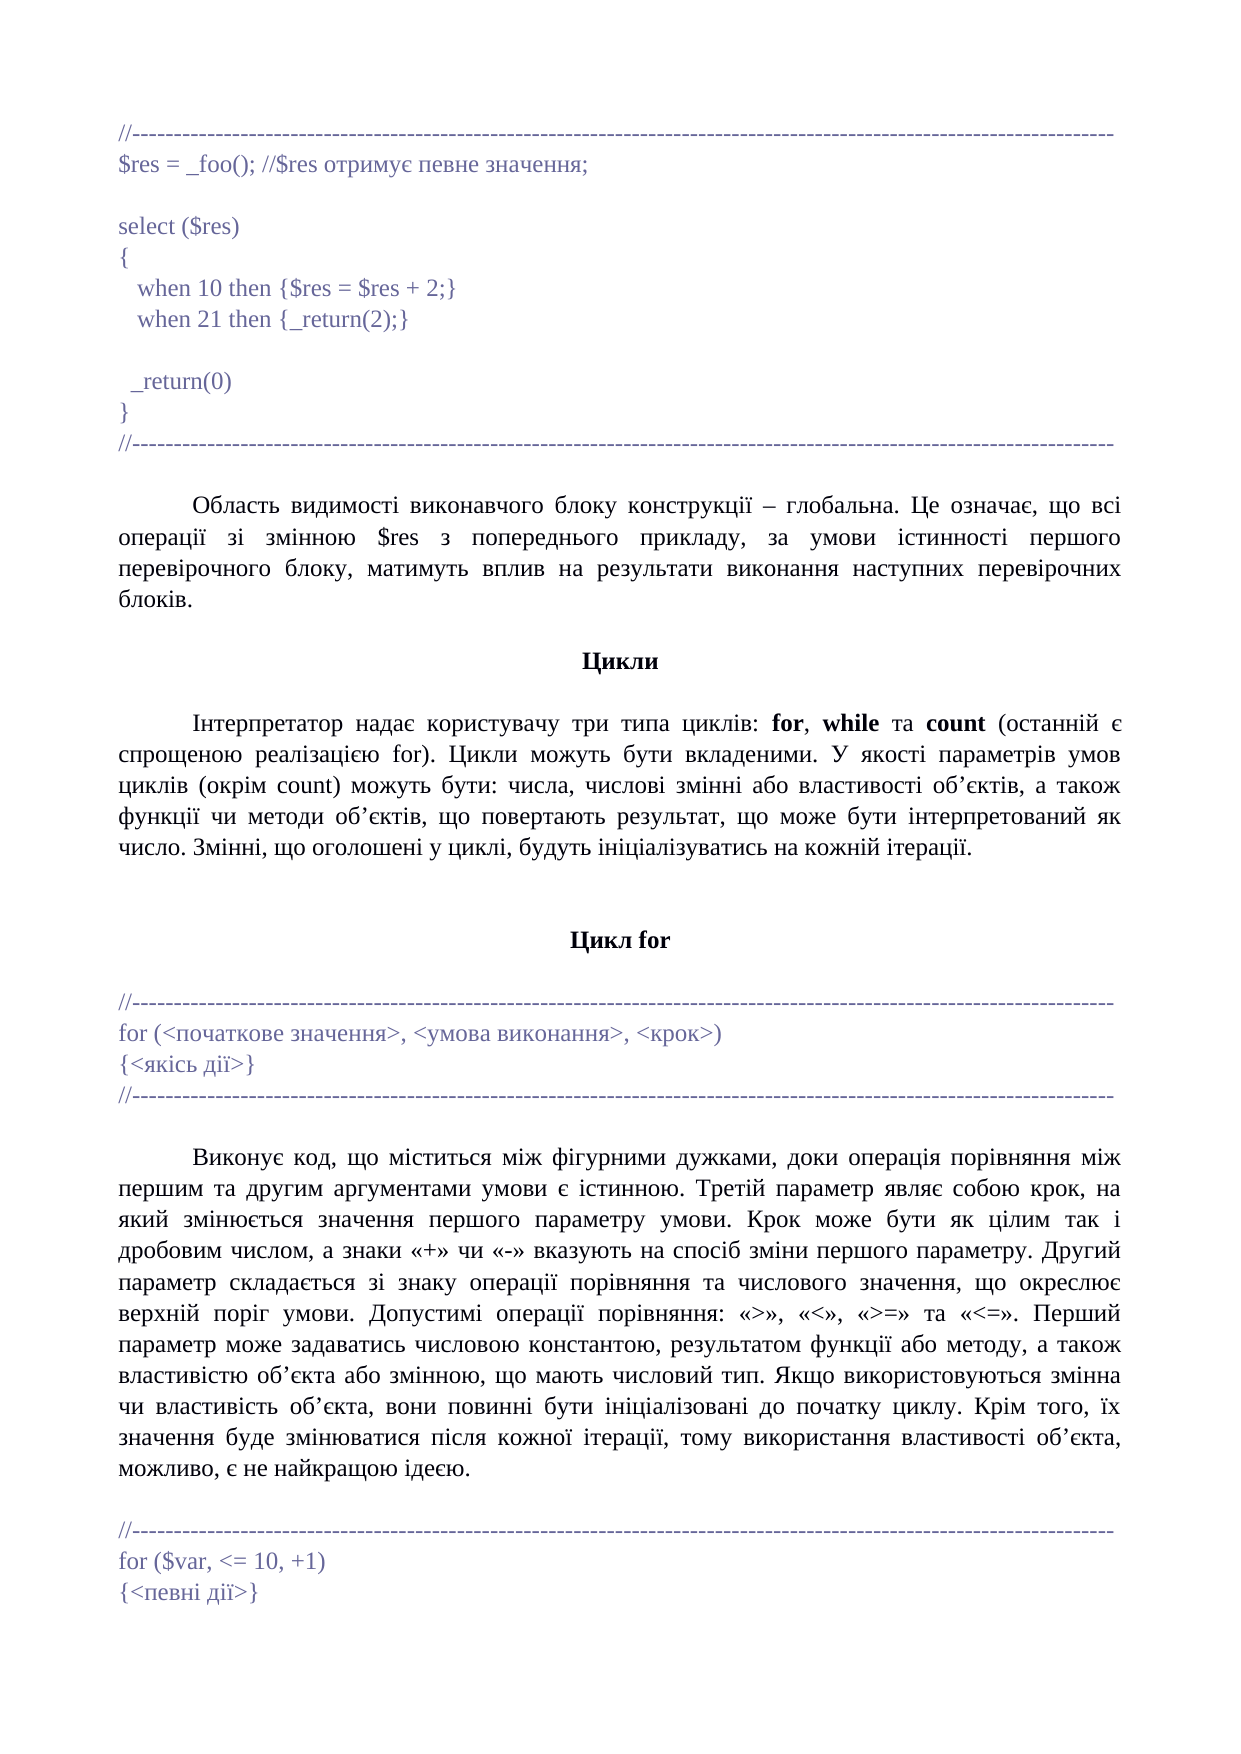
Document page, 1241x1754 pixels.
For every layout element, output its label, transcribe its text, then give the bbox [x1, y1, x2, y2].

text {<певні дії>} [118, 1577, 1122, 1606]
text when 21 then {_return(2);} [118, 304, 1122, 333]
text _return(0) [118, 366, 1122, 395]
text //---------------------------------------------------------------------------------------------------------------------- [118, 1515, 1122, 1544]
text { [118, 242, 1122, 271]
text Виконує код, що міститься між фігурними дужками, доки операція порівняння між першим та другим аргументами умови є істинною. Третій параметр являє собою крок, на який змінюється значення першого параметру умови. Крок може бути як цілим так і дробовим числом, а знаки «+» чи «-» вказують на спосіб зміни першого параметру. Другий параметр складається зі знаку операції порівняння та числового значення, що окреслює верхній поріг умови. Допустимі операції порівняння: «>», «<», «>=» та «<=». Перший параметр може задаватись числовою константою, результатом функції або методу, а також властивістю об’єкта або змінною, що мають числовий тип. Якщо використовуються змінна чи властивість об’єкта, вони повинні бути ініціалізовані до початку циклу. Крім того, їх значення буде змінюватися після кожної ітерації, тому використання властивості об’єкта, можливо, є не найкращою ідеєю. [118, 1142, 1122, 1482]
text //---------------------------------------------------------------------------------------------------------------------- [118, 987, 1122, 1016]
text when 10 then {$res = $res + 2;} [118, 273, 1122, 302]
text $res = _foo(); //$res отримує певне значення; [118, 149, 1122, 178]
text //---------------------------------------------------------------------------------------------------------------------- [118, 118, 1122, 147]
text for ($var, <= 10, +1) [118, 1546, 1122, 1575]
text } [118, 397, 1122, 426]
text Область видимості виконавчого блоку конструкції – глобальна. Це означає, що всі операції зі змінною $res з попереднього прикладу, за умови істинності першого перевірочного блоку, матимуть вплив на результати виконання наступних перевірочних блоків. [118, 491, 1122, 612]
text Цикли [118, 646, 1122, 674]
text //---------------------------------------------------------------------------------------------------------------------- [118, 428, 1122, 457]
text {<якісь дії>} [118, 1049, 1122, 1078]
text select ($res) [118, 211, 1122, 240]
text Цикл for [118, 925, 1122, 954]
text Інтерпретатор надає користувачу три типа циклів: for, while та count (останній є спрощеною реалізацією for). Цикли можуть бути вкладеними. У якості параметрів умов циклів (окрім count) можуть бути: числа, числові змінні або властивості об’єктів, а також функції чи методи об’єктів, що повертають результат, що може бути інтерпретований як число. Змінні, що оголошені у циклі, будуть ініціалізуватись на кожній ітерації. [118, 708, 1122, 861]
text //---------------------------------------------------------------------------------------------------------------------- [118, 1080, 1122, 1109]
text for (<початкове значення>, <умова виконання>, <крок>) [118, 1018, 1122, 1047]
